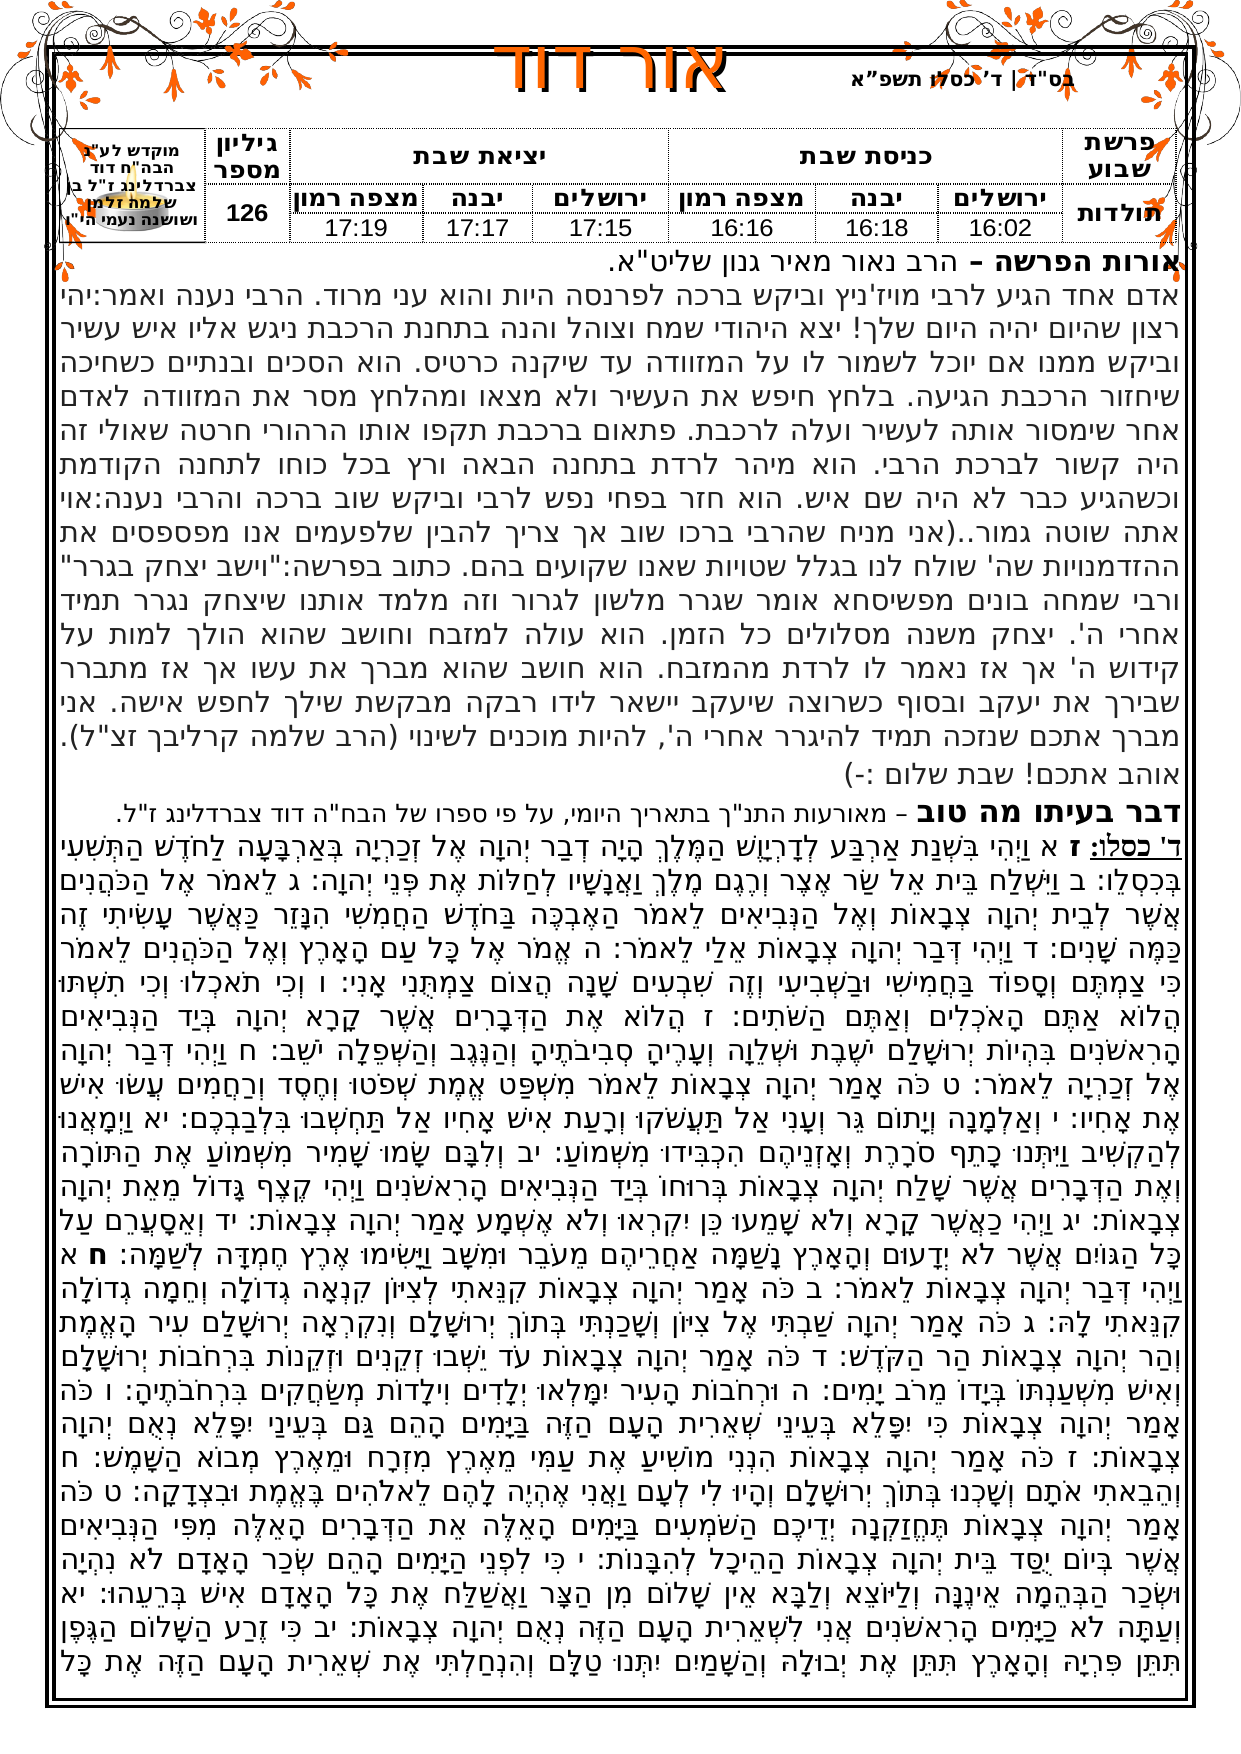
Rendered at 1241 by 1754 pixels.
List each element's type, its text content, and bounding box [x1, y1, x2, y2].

text אורות הפרשה – הרב נאור מאיר גנון שליט"א. [349, 112, 892, 278]
list דבר בעיתו מה טוב – מאורעות התנ"ך בתאריך היומי, על פי ספרו של הבח"ה דוד צברדלינג ז"ל. [59, 793, 1182, 829]
picture [892, 56, 1185, 282]
picture [0, 0, 349, 282]
text אדם אחד הגיע לרבי מויז'ניץ וביקש ברכה לפרנסה היות והוא עני מרוד. הרבי נענה ואמר:יהי רצון שהיום יהיה היום שלך! יצא היהודי שמח וצוהל והנה בתחנת הרכבת ניגש אליו איש עשיר וביקש ממנו אם יוכל לשמור לו על המזוודה עד שיקנה כרטיס. הוא הסכים ובנתיים כשחיכה שיחזור הרכבת הגיעה. בלחץ חיפש את העשיר ולא מצאו ומהלחץ מסר את המזוודה לאדם אחר שימסור אותה לעשיר ועלה לרכבת. פתאום ברכבת תקפו אותו הרהורי חרטה שאולי זה היה קשור לברכת הרבי. הוא מיהר לרדת בתחנה הבאה ורץ בכל כוחו לתחנה הקודמת וכשהגיע כבר לא היה שם איש. הוא חזר בפחי נפש לרבי וביקש שוב ברכה והרבי נענה:אוי אתה שוטה גמור..(אני מניח שהרבי ברכו שוב אך צריך להבין שלפעמים אנו מפספסים את ההזדמנויות שה' שולח לנו בגלל שטויות שאנו שקועים בהם. כתוב בפרשה:"וישב יצחק בגרר" ורבי שמחה בונים מפשיסחא אומר שגרר מלשון לגרור וזה מלמד אותנו שיצחק נגרר תמיד אחרי ה'. יצחק משנה מסלולים כל הזמן. הוא עולה למזבח וחושב שהוא הולך למות על קידוש ה' אך אז נאמר לו לרדת מהמזבח. הוא חושב שהוא מברך את עשו אך אז מתברר שבירך את יעקב ובסוף כשרוצה שיעקב יישאר לידו רבקה מבקשת שילך לחפש אישה. אני מברך אתכם שנזכה תמיד להיגרר אחרי ה', להיות מוכנים לשינוי (הרב שלמה קרליבך זצ"ל).אוהב אתכם! שבת שלום ‎:-)‎ [59, 278, 1182, 793]
picture [892, 49, 1192, 282]
list ד' כסלו: ז א וַיְהִי בִּשְׁנַת אַרְבַּע לְדָרְיָוֶשׁ הַמֶּלֶךְ הָיָה דְבַר יְהוָה אֶל זְכַרְיָה בְּאַרְבָּעָה לַחֹדֶשׁ הַתְּשִׁעִי בְּכִסְלֵו: ב וַיִּשְׁלַח בֵּית אֵל שַׂר אֶצֶר וְרֶגֶם מֶלֶךְ וַאֲנָשָׁיו לְחַלּוֹת אֶת פְּנֵי יְהוָה: ג לֵאמֹר אֶל הַכֹּהֲנִים אֲשֶׁר לְבֵית יְהוָה צְבָאוֹת וְאֶל הַנְּבִיאִים לֵאמֹר הַאֶבְכֶּה בַּחֹדֶשׁ הַחֲמִשִׁי הִנָּזֵר כַּאֲשֶׁר עָשִׂיתִי זֶה כַּמֶּה שָׁנִים: ד וַיְהִי דְּבַר יְהוָה צְבָאוֹת אֵלַי לֵאמֹר: ה אֱמֹר אֶל כָּל עַם הָאָרֶץ וְאֶל הַכֹּהֲנִים לֵאמֹר כִּי צַמְתֶּם וְסָפוֹד בַּחֲמִישִׁי וּבַשְּׁבִיעִי וְזֶה שִׁבְעִים שָׁנָה הֲצוֹם צַמְתֻּנִי אָנִי: ו וְכִי תֹאכְלוּ וְכִי תִשְׁתּוּ הֲלוֹא אַתֶּם הָאֹכְלִים וְאַתֶּם הַשֹּׁתִים: ז הֲלוֹא אֶת הַדְּבָרִים אֲשֶׁר קָרָא יְהוָה בְּיַד הַנְּבִיאִים הָרִאשֹׁנִים בִּהְיוֹת יְרוּשָׁלַ‍ִם יֹשֶׁבֶת וּשְׁלֵוָה וְעָרֶיהָ סְבִיבֹתֶיהָ וְהַנֶּגֶב וְהַשְּׁפֵלָה יֹשֵׁב: ח וַיְהִי דְּבַר יְהוָה אֶל זְכַרְיָה לֵאמֹר: ט כֹּה אָמַר יְהוָה צְבָאוֹת לֵאמֹר מִשְׁפַּט אֱמֶת שְׁפֹטוּ וְחֶסֶד וְרַחֲמִים עֲשׂוּ אִישׁ אֶת אָחִיו: י וְאַלְמָנָה וְיָתוֹם גֵּר וְעָנִי אַל תַּעֲשֹׁקוּ וְרָעַת אִישׁ אָחִיו אַל תַּחְשְׁבוּ בִּלְבַבְכֶם: יא וַיְמָאֲנוּ לְהַקְשִׁיב וַיִּתְּנוּ כָתֵף סֹרָרֶת וְאָזְנֵיהֶם הִכְבִּידוּ מִשְּׁמוֹעַ: יב וְלִבָּם שָׂמוּ שָׁמִיר מִשְּׁמוֹעַ אֶת הַתּוֹרָה וְאֶת הַדְּבָרִים אֲשֶׁר שָׁלַח יְהוָה צְבָאוֹת בְּרוּחוֹ בְּיַד הַנְּבִיאִים הָרִאשֹׁנִים וַיְהִי קֶצֶף גָּדוֹל מֵאֵת יְהוָה צְבָאוֹת: יג וַיְהִי כַאֲשֶׁר קָרָא וְלֹא שָׁמֵעוּ כֵּן יִקְרְאוּ וְלֹא אֶשְׁמָע אָמַר יְהוָה צְבָאוֹת: יד וְאֵסָעֲרֵם עַל כָּל הַגּוֹיִם אֲשֶׁר לֹא יְדָעוּם וְהָאָרֶץ נָשַׁמָּה אַחֲרֵיהֶם מֵעֹבֵר וּמִשָּׁב וַיָּשִׂימוּ אֶרֶץ חֶמְדָּה לְשַׁמָּה: ח א וַיְהִי דְּבַר יְהוָה צְבָאוֹת לֵאמֹר: ב כֹּה אָמַר יְהוָה צְבָאוֹת קִנֵּאתִי לְצִיּוֹן קִנְאָה גְדוֹלָה וְחֵמָה גְדוֹלָה קִנֵּאתִי לָהּ: ג כֹּה אָמַר יְהוָה שַׁבְתִּי אֶל צִיּוֹן וְשָׁכַנְתִּי בְּתוֹךְ יְרוּשָׁלָ‍ִם וְנִקְרְאָה יְרוּשָׁלַ‍ִם עִיר הָאֱמֶת וְהַר יְהוָה צְבָאוֹת הַר הַקֹּדֶשׁ: ד כֹּה אָמַר יְהוָה צְבָאוֹת עֹד יֵשְׁבוּ זְקֵנִים וּזְקֵנוֹת בִּרְחֹבוֹת יְרוּשָׁלָ‍ִם וְאִישׁ מִשְׁעַנְתּוֹ בְּיָדוֹ מֵרֹב יָמִים: ה וּרְחֹבוֹת הָעִיר יִמָּלְאוּ יְלָדִים וִילָדוֹת מְשַׂחֲקִים בִּרְחֹבֹתֶיהָ: ו כֹּה אָמַר יְהוָה צְבָאוֹת כִּי יִפָּלֵא בְּעֵינֵי שְׁאֵרִית הָעָם הַזֶּה בַּיָּמִים הָהֵם גַּם בְּעֵינַי יִפָּלֵא נְאֻם יְהוָה צְבָאוֹת: ז כֹּה אָמַר יְהוָה צְבָאוֹת הִנְנִי מוֹשִׁיעַ אֶת עַמִּי מֵאֶרֶץ מִזְרָח וּמֵאֶרֶץ מְבוֹא הַשָּׁמֶשׁ: ח וְהֵבֵאתִי אֹתָם וְשָׁכְנוּ בְּתוֹךְ יְרוּשָׁלָ‍ִם וְהָיוּ לִי לְעָם וַאֲנִי אֶהְיֶה לָהֶם לֵאלֹהִים בֶּאֱמֶת וּבִצְדָקָה: ט כֹּה אָמַר יְהוָה צְבָאוֹת תֶּחֱזַקְנָה יְדֵיכֶם הַשֹּׁמְעִים בַּיָּמִים הָאֵלֶּה אֵת הַדְּבָרִים הָאֵלֶּה מִפִּי הַנְּבִיאִים אֲשֶׁר בְּיוֹם יֻסַּד בֵּית יְהוָה צְבָאוֹת הַהֵיכָל לְהִבָּנוֹת: י כִּי לִפְנֵי הַיָּמִים הָהֵם שְׂכַר הָאָדָם לֹא נִהְיָה וּשְׂכַר הַבְּהֵמָה אֵינֶנָּה וְלַיּוֹצֵא וְלַבָּא אֵין שָׁלוֹם מִן הַצָּר וַאֲשַׁלַּח אֶת כָּל הָאָדָם אִישׁ בְּרֵעֵהוּ: יא וְעַתָּה לֹא כַיָּמִים הָרִאשֹׁנִים אֲנִי לִשְׁאֵרִית הָעָם הַזֶּה נְאֻם יְהוָה צְבָאוֹת: יב כִּי זֶרַע הַשָּׁלוֹם הַגֶּפֶן תִּתֵּן פִּרְיָהּ וְהָאָרֶץ תִּתֵּן אֶת יְבוּלָהּ וְהַשָּׁמַיִם יִתְּנוּ טַלָּם וְהִנְחַלְתִּי אֶת שְׁאֵרִית הָעָם הַזֶּה אֶת כָּל [59, 829, 1182, 1678]
picture [892, 0, 1241, 282]
